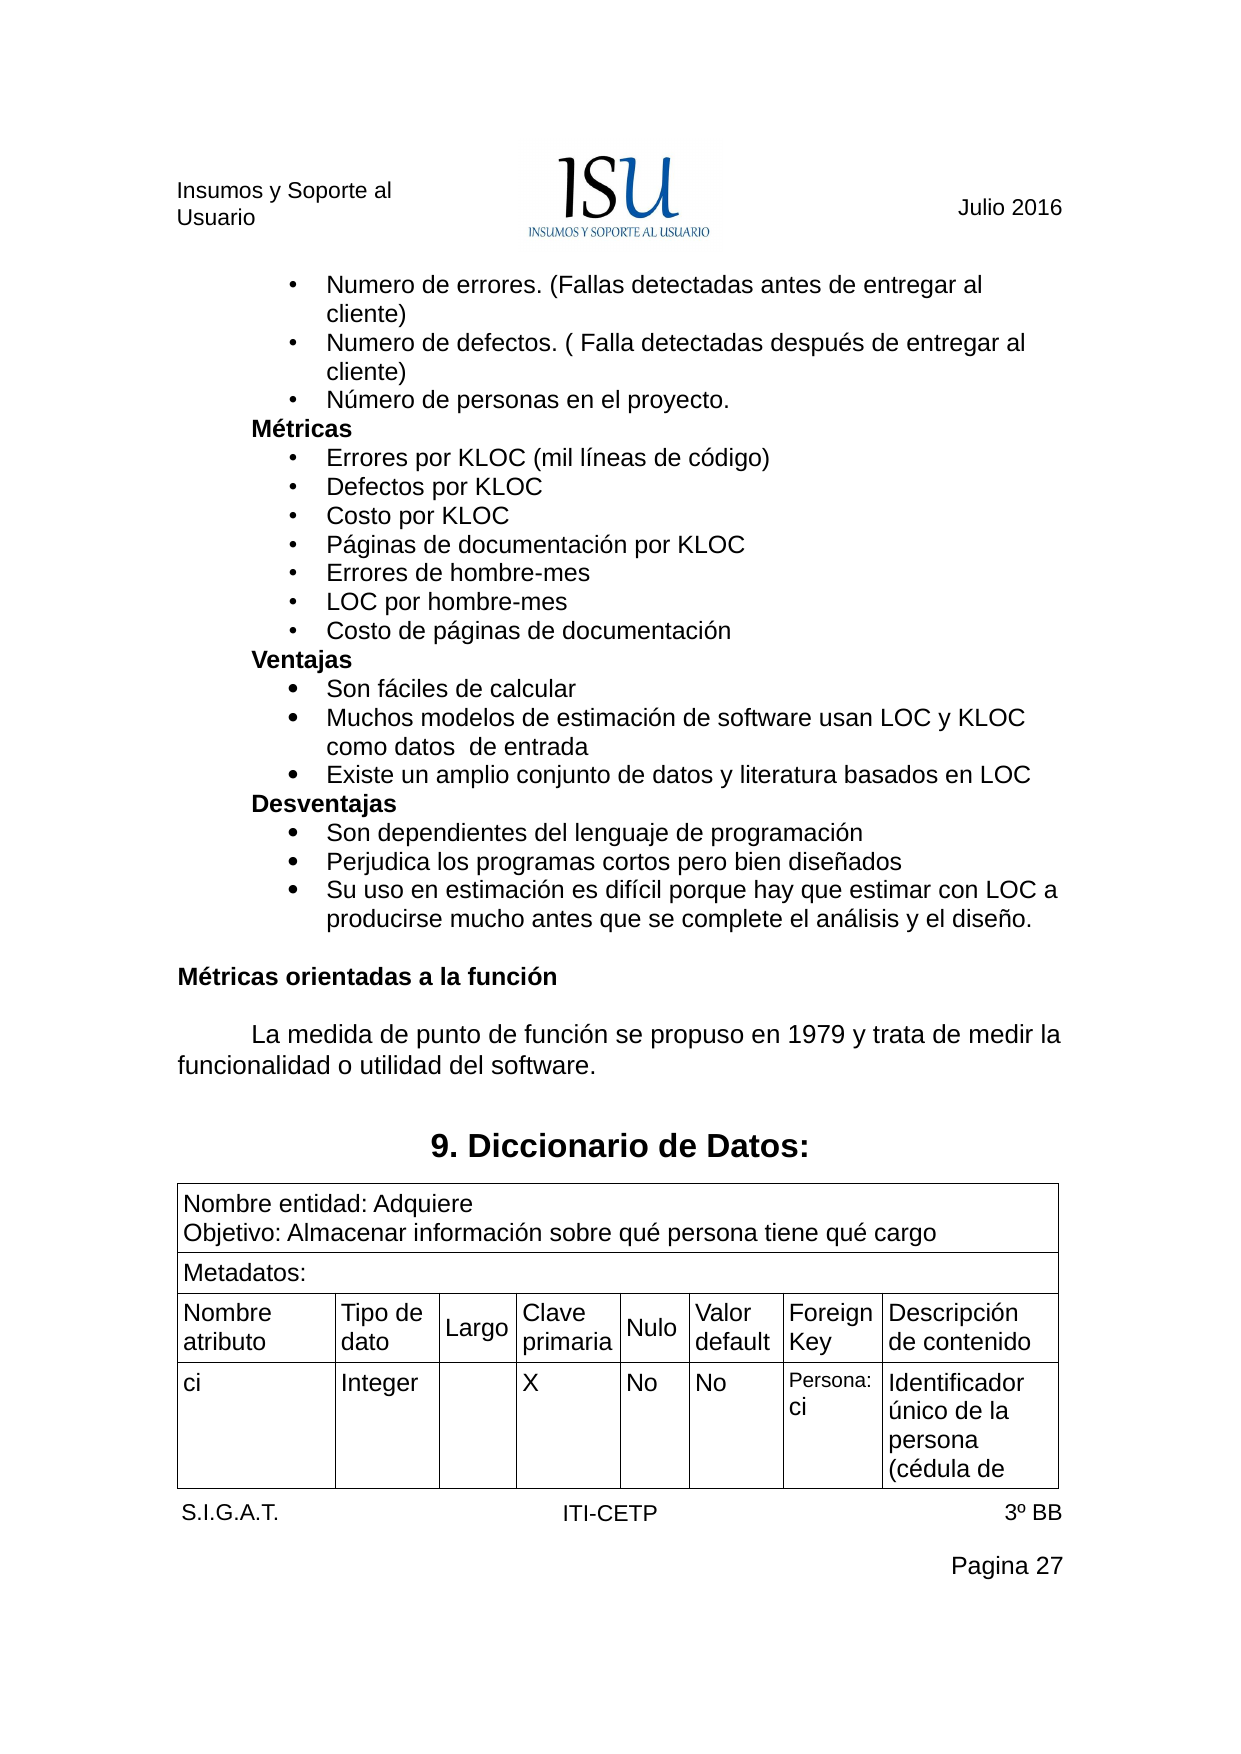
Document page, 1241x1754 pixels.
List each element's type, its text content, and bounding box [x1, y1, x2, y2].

table_cell Valor default [690, 1294, 783, 1362]
text Métricas [177, 414, 1063, 443]
table_cell Largo [440, 1294, 516, 1362]
text Métricas orientadas a la función [177, 962, 1063, 991]
text Desventajas [251, 789, 1063, 818]
list Errores de hombre-mes [288, 558, 1063, 587]
text 9. Diccionario de Datos: [177, 1126, 1063, 1164]
table_cell Identificador único de la persona (cédula de [883, 1363, 1058, 1488]
table_cell ci [178, 1363, 335, 1488]
list Son dependientes del lenguaje de programación [288, 818, 1063, 847]
table_cell Nombre atributo [178, 1294, 335, 1362]
list Su uso en estimación es difícil porque hay que estimar con LOC a producirse mucho antes que se complete el análisis y el diseño. [288, 876, 1063, 933]
table_cell Descripción de contenido [883, 1294, 1058, 1362]
table_cell Integer [336, 1363, 439, 1488]
table_cell Persona: ci [784, 1363, 882, 1488]
list Páginas de documentación por KLOC [288, 529, 1063, 558]
list Existe un amplio conjunto de datos y literatura basados en LOC [288, 760, 1063, 789]
list Perjudica los programas cortos pero bien diseñados [288, 847, 1063, 876]
table_cell [440, 1363, 516, 1488]
table_cell Tipo de dato [336, 1294, 439, 1362]
table_cell No [690, 1363, 783, 1488]
list Defectos por KLOC [288, 472, 1063, 501]
table_cell Clave primaria [517, 1294, 620, 1362]
text La medida de punto de función se propuso en 1979 y trata de medir la funcionalidad o utilidad del software. [177, 1019, 1063, 1080]
list Errores por KLOC (mil líneas de código) [288, 443, 1063, 472]
table_cell Metadatos: [178, 1253, 1058, 1293]
table_cell Foreign Key [784, 1294, 882, 1362]
list Son fáciles de calcular [288, 674, 1063, 703]
list Numero de errores. (Fallas detectadas antes de entregar al cliente) [288, 270, 1063, 328]
table_header Nombre entidad: Adquiere Objetivo: Almacenar información sobre qué persona tiene qué cargo [178, 1184, 1058, 1252]
list Número de personas en el proyecto. [288, 385, 1063, 414]
list Numero de defectos. ( Falla detectadas después de entregar al cliente) [288, 328, 1063, 385]
picture [517, 138, 723, 252]
list Muchos modelos de estimación de software usan LOC y KLOC como datos de entrada [288, 703, 1063, 760]
list LOC por hombre-mes [288, 587, 1063, 616]
list Costo de páginas de documentación [288, 616, 1063, 645]
table_cell No [621, 1363, 689, 1488]
table_cell Nulo [621, 1294, 689, 1362]
list Costo por KLOC [288, 501, 1063, 529]
text Ventajas [251, 645, 1063, 674]
table_cell X [517, 1363, 620, 1488]
